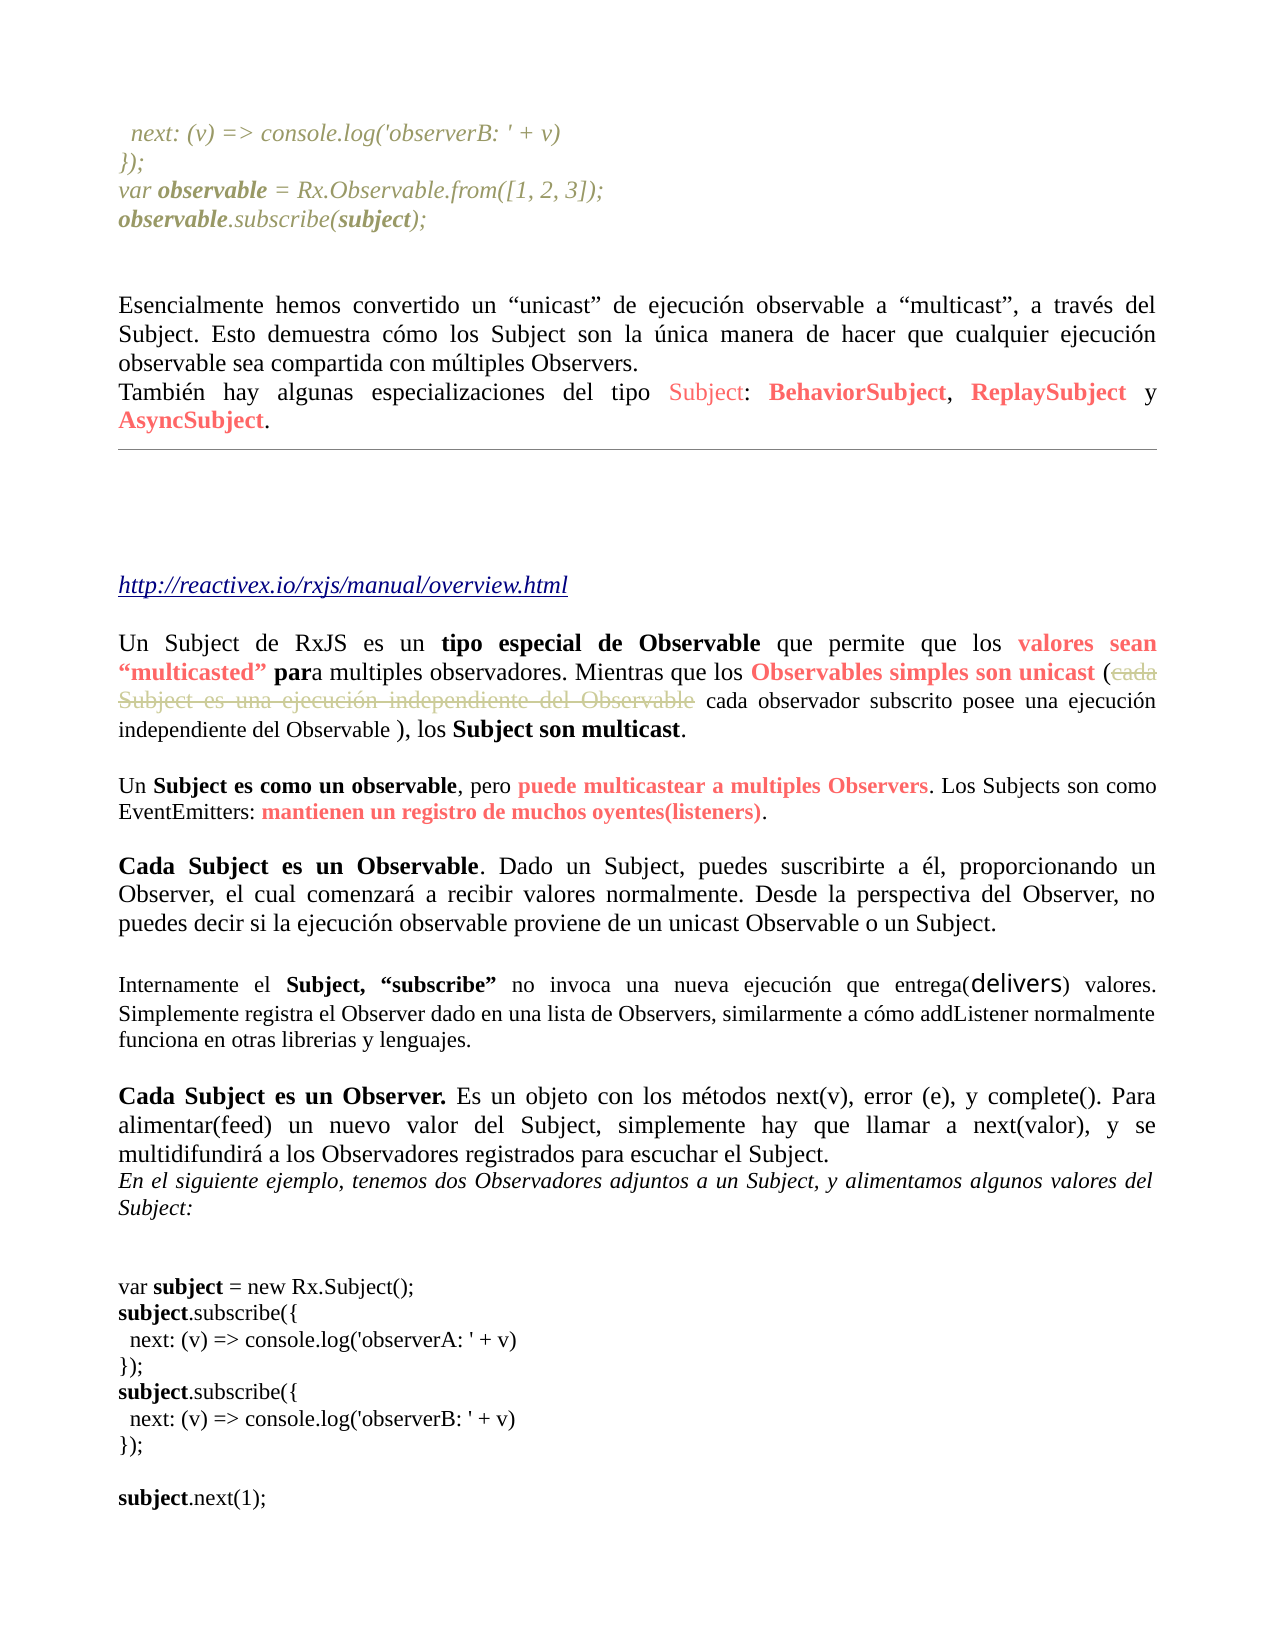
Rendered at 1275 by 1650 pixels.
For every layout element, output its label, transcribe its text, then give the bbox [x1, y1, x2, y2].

text observable.subscribe(subject); [118, 204, 1157, 233]
text next: (v) => console.log('observerB: ' + v) [118, 1405, 1157, 1431]
text next: (v) => console.log('observerA: ' + v) [118, 1326, 1157, 1352]
text subject.next(1); [118, 1484, 1157, 1510]
text next: (v) => console.log('observerB: ' + v) [118, 118, 1157, 147]
text Cada Subject es un Observable. Dado un Subject, puedes suscribirte a él, proporcionando un Observer, el cual comenzará a recibir valores normalmente. Desde la perspectiva del Observer, no puedes decir si la ejecución observable proviene de un unicast Observable o un Subject. [118, 851, 1157, 937]
text }); [118, 147, 1157, 176]
text También hay algunas especializaciones del tipo Subject: BehaviorSubject, ReplaySubject y AsyncSubject. [118, 377, 1157, 434]
text Internamente el Subject, “subscribe” no invoca una nueva ejecución que entrega(delivers) valores. Simplemente registra el Observer dado en una lista de Observers, similarmente a cómo addListener normalmente funciona en otras librerias y lenguajes. [118, 966, 1157, 1053]
text http://reactivex.io/rxjs/manual/overview.html [118, 571, 1157, 599]
text subject.subscribe({ [118, 1378, 1157, 1405]
text Un Subject es como un observable, pero puede multicastear a multiples Observers. Los Subjects son como EventEmitters: mantienen un registro de muchos oyentes(listeners). [118, 772, 1157, 824]
text var observable = Rx.Observable.from([1, 2, 3]); [118, 176, 1157, 204]
text }); [118, 1352, 1157, 1378]
text Cada Subject es un Observer. Es un objeto con los métodos next(v), error (e), y complete(). Para alimentar(feed) un nuevo valor del Subject, simplemente hay que llamar a next(valor), y se multidifundirá a los Observadores registrados para escuchar el Subject. [118, 1081, 1157, 1168]
text var subject = new Rx.Subject(); [118, 1273, 1157, 1299]
text }); [118, 1431, 1157, 1457]
text En el siguiente ejemplo, tenemos dos Observadores adjuntos a un Subject, y alimentamos algunos valores del Subject: [118, 1168, 1157, 1220]
text Un Subject de RxJS es un tipo especial de Observable que permite que los valores sean “multicasted” para multiples observadores. Mientras que los Observables simples son unicast (cada Subject es una ejecución independiente del Observable cada observador subscrito posee una ejecución independiente del Observable ), los Subject son multicast. [118, 628, 1157, 743]
text Esencialmente hemos convertido un “unicast” de ejecución observable a “multicast”, a través del Subject. Esto demuestra cómo los Subject son la única manera de hacer que cualquier ejecución observable sea compartida con múltiples Observers. [118, 291, 1157, 377]
text subject.subscribe({ [118, 1299, 1157, 1326]
